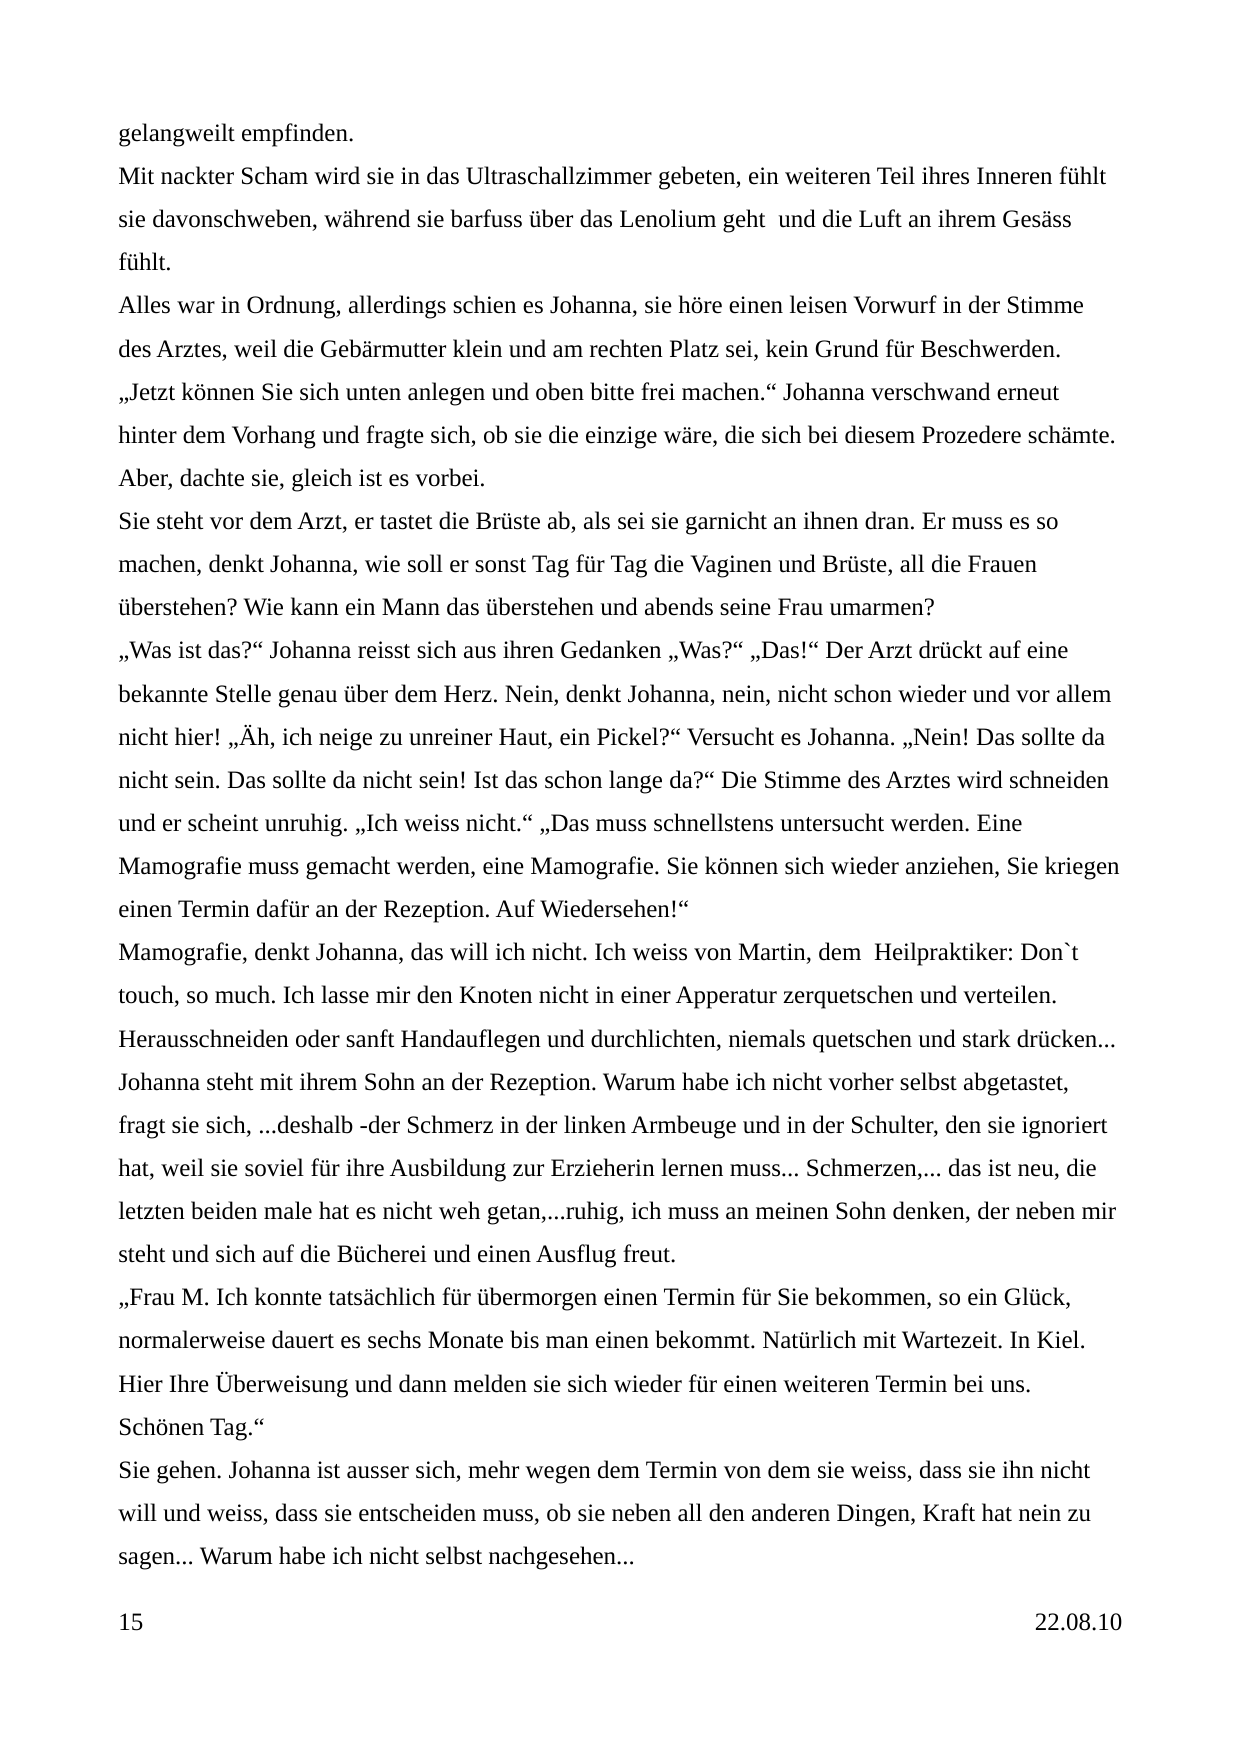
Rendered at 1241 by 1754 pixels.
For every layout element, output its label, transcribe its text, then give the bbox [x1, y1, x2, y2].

text „Jetzt können Sie sich unten anlegen und oben bitte frei machen.“ Johanna verschwand erneut hinter dem Vorhang und fragte sich, ob sie die einzige wäre, die sich bei diesem Prozedere schämte. Aber, dachte sie, gleich ist es vorbei. [118, 377, 1122, 492]
text „Was ist das?“ Johanna reisst sich aus ihren Gedanken „Was?“ „Das!“ Der Arzt drückt auf eine bekannte Stelle genau über dem Herz. Nein, denkt Johanna, nein, nicht schon wieder und vor allem nicht hier! „Äh, ich neige zu unreiner Haut, ein Pickel?“ Versucht es Johanna. „Nein! Das sollte da nicht sein. Das sollte da nicht sein! Ist das schon lange da?“ Die Stimme des Arztes wird schneiden und er scheint unruhig. „Ich weiss nicht.“ „Das muss schnellstens untersucht werden. Eine Mamografie muss gemacht werden, eine Mamografie. Sie können sich wieder anziehen, Sie kriegen einen Termin dafür an der Rezeption. Auf Wiedersehen!“ [118, 636, 1122, 923]
text „Frau M. Ich konnte tatsächlich für übermorgen einen Termin für Sie bekommen, so ein Glück, normalerweise dauert es sechs Monate bis man einen bekommt. Natürlich mit Wartezeit. In Kiel. Hier Ihre Überweisung und dann melden sie sich wieder für einen weiteren Termin bei uns. Schönen Tag.“ [118, 1282, 1122, 1441]
text Sie steht vor dem Arzt, er tastet die Brüste ab, als sei sie garnicht an ihnen dran. Er muss es so machen, denkt Johanna, wie soll er sonst Tag für Tag die Vaginen und Brüste, all die Frauen überstehen? Wie kann ein Mann das überstehen und abends seine Frau umarmen? [118, 506, 1122, 621]
text Alles war in Ordnung, allerdings schien es Johanna, sie höre einen leisen Vorwurf in der Stimme des Arztes, weil die Gebärmutter klein und am rechten Platz sei, kein Grund für Beschwerden. [118, 291, 1122, 362]
text Mamografie, denkt Johanna, das will ich nicht. Ich weiss von Martin, dem Heilpraktiker: Don`t touch, so much. Ich lasse mir den Knoten nicht in einer Apperatur zerquetschen und verteilen. Herausschneiden oder sanft Handauflegen und durchlichten, niemals quetschen und stark drücken... [118, 937, 1122, 1052]
text Johanna steht mit ihrem Sohn an der Rezeption. Warum habe ich nicht vorher selbst abgetastet, fragt sie sich, ...deshalb -der Schmerz in der linken Armbeuge und in der Schulter, den sie ignoriert hat, weil sie soviel für ihre Ausbildung zur Erzieherin lernen muss... Schmerzen,... das ist neu, die letzten beiden male hat es nicht weh getan,...ruhig, ich muss an meinen Sohn denken, der neben mir steht und sich auf die Bücherei und einen Ausflug freut. [118, 1067, 1122, 1268]
text Mit nackter Scham wird sie in das Ultraschallzimmer gebeten, ein weiteren Teil ihres Inneren fühlt sie davonschweben, während sie barfuss über das Lenolium geht und die Luft an ihrem Gesäss fühlt. [118, 161, 1122, 276]
text gelangweilt empfinden. [118, 118, 1122, 147]
text Sie gehen. Johanna ist ausser sich, mehr wegen dem Termin von dem sie weiss, dass sie ihn nicht will und weiss, dass sie entscheiden muss, ob sie neben all den anderen Dingen, Kraft hat nein zu sagen... Warum habe ich nicht selbst nachgesehen... [118, 1455, 1122, 1570]
